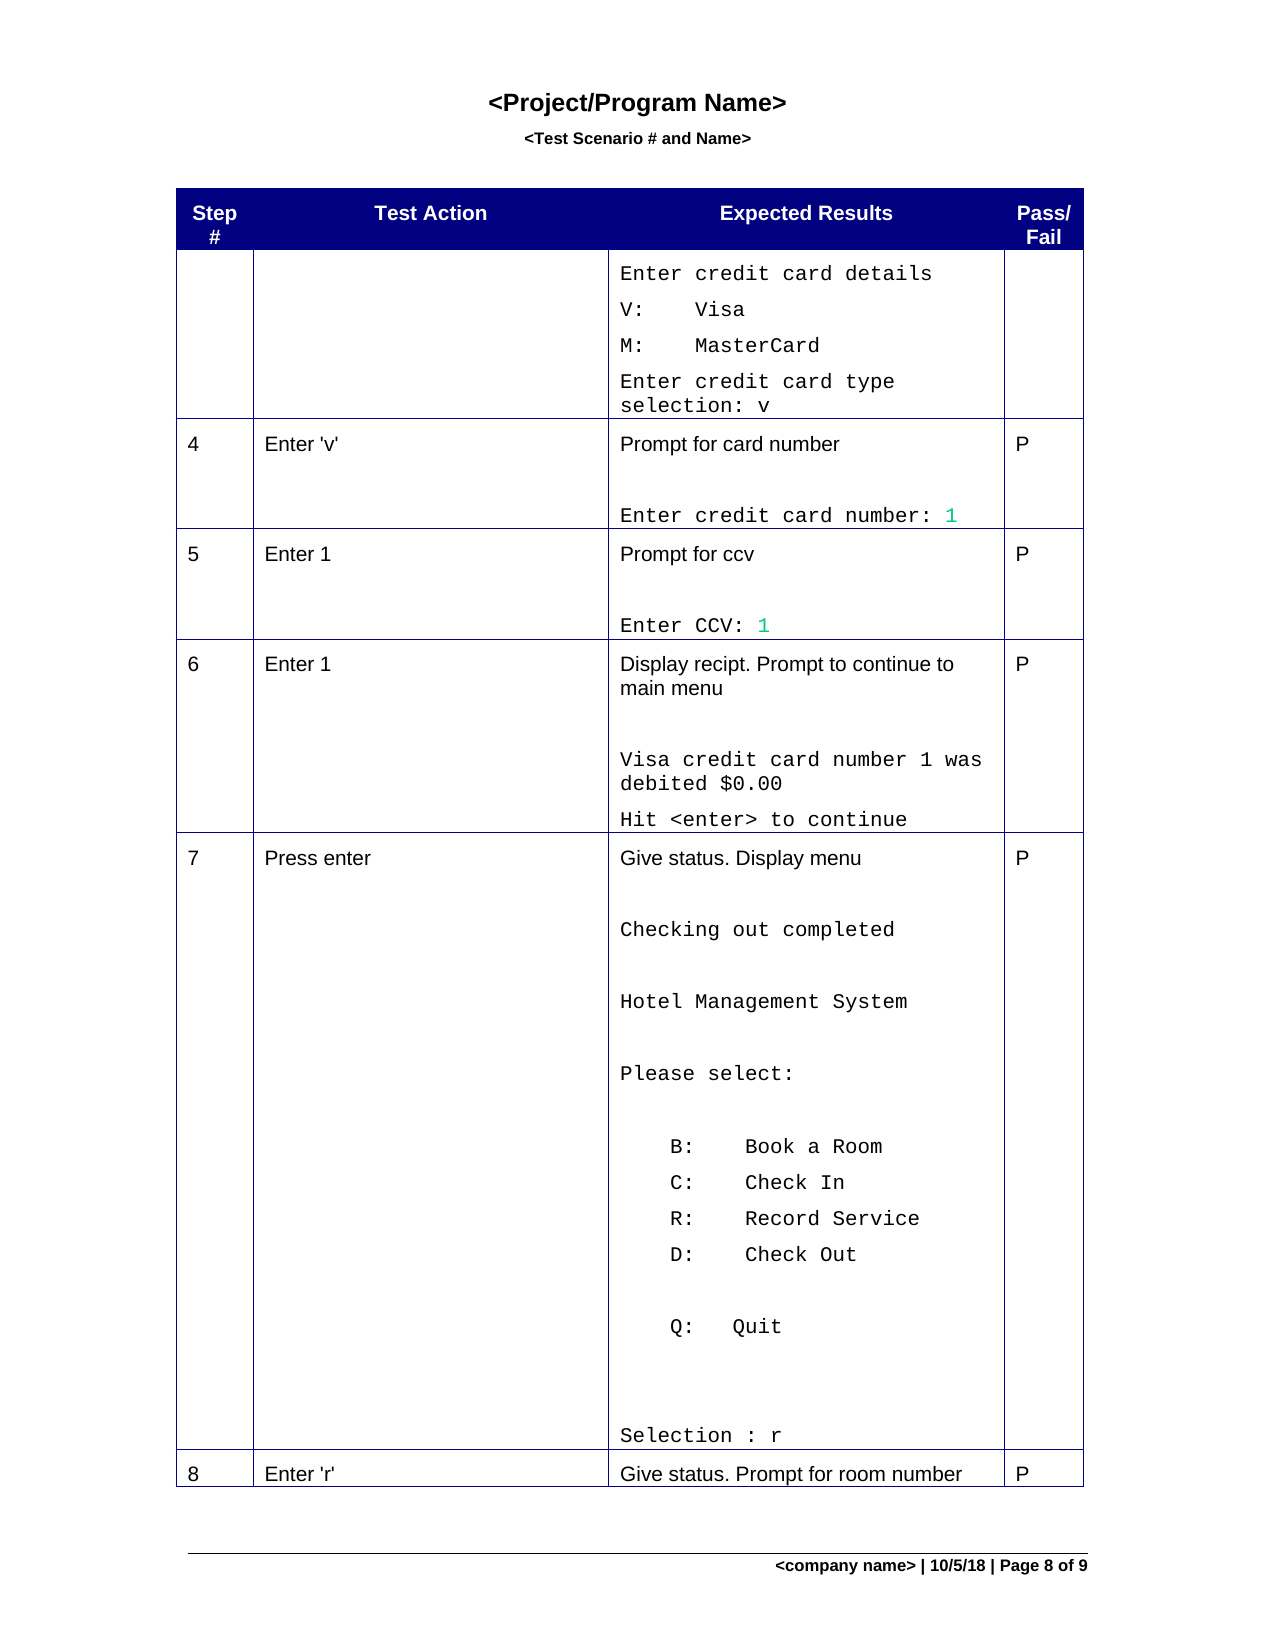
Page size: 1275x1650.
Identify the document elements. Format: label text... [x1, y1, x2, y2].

table_cell Enter 1 [254, 529, 608, 638]
table_cell [1005, 250, 1083, 418]
table_cell Enter 'r' [254, 1450, 608, 1486]
table_cell P [1005, 640, 1083, 832]
table_cell Press enter [254, 833, 608, 1448]
table_cell P [1005, 529, 1083, 638]
table_cell Give status. Prompt for room number [609, 1450, 1004, 1486]
table_header Test Action [254, 189, 608, 249]
table_cell Display recipt. Prompt to continue to main menu Visa credit card number 1 was debited $0.00 Hit <enter> to continue [609, 640, 1004, 832]
table_cell P [1005, 1450, 1083, 1486]
table_header Expected Results [609, 189, 1004, 249]
table_cell 4 [177, 419, 253, 528]
table_cell 8 [177, 1450, 253, 1486]
table_cell Enter credit card details V: Visa M: MasterCard Enter credit card type selection: v [609, 250, 1004, 418]
table_cell [177, 250, 253, 418]
table_cell P [1005, 419, 1083, 528]
table_cell 7 [177, 833, 253, 1448]
table_cell Enter 'v' [254, 419, 608, 528]
table_cell Enter 1 [254, 640, 608, 832]
table_cell Give status. Display menu Checking out completed Hotel Management System Please select: B: Book a Room C: Check In R: Record Service D: Check Out Q: Quit Selection : r [609, 833, 1004, 1448]
table_header Pass/ Fail [1005, 189, 1083, 249]
table_header Step # [177, 189, 253, 249]
table_cell Prompt for ccv Enter CCV: 1 [609, 529, 1004, 638]
table_cell [254, 250, 608, 418]
table_cell 6 [177, 640, 253, 832]
table_cell 5 [177, 529, 253, 638]
table_cell Prompt for card number Enter credit card number: 1 [609, 419, 1004, 528]
table_cell P [1005, 833, 1083, 1448]
